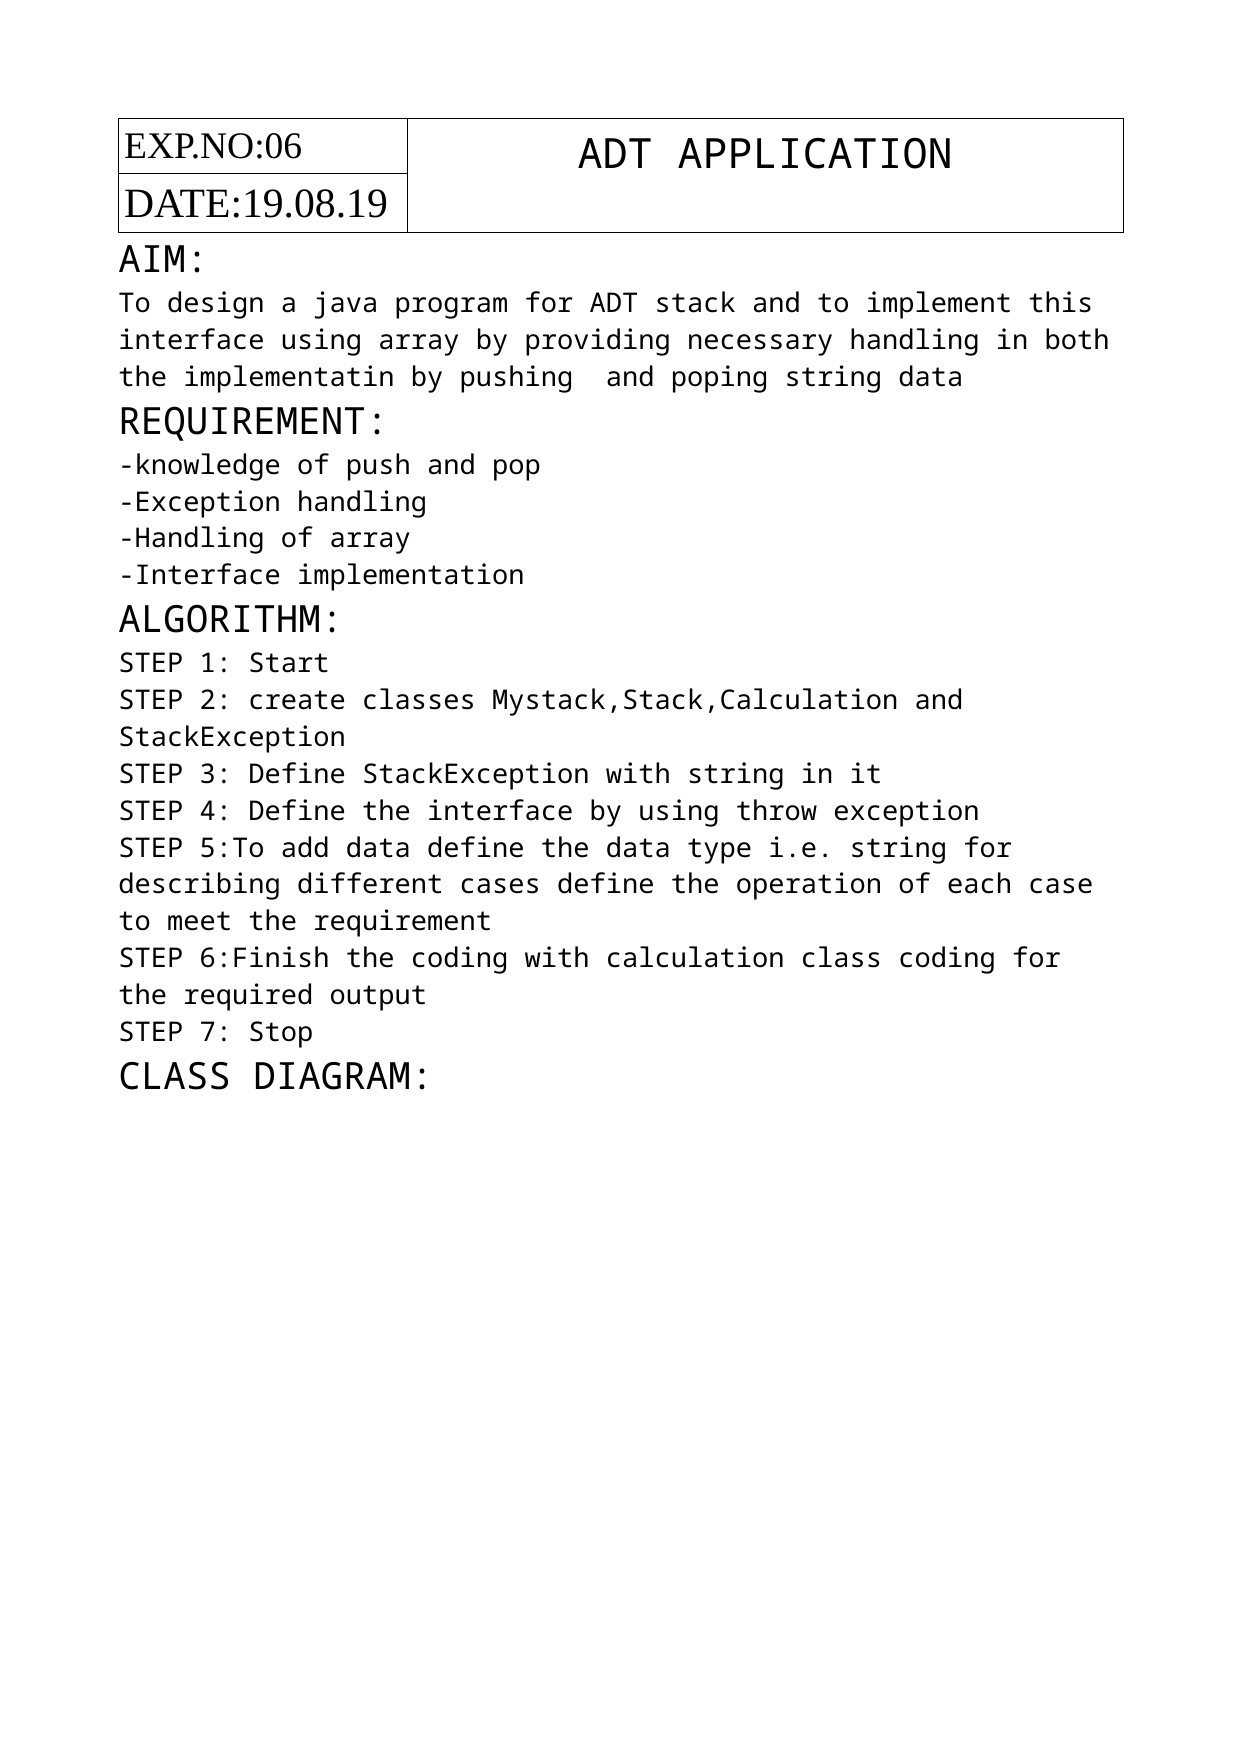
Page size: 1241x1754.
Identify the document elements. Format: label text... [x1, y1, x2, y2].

text REQUIREMENT: [118, 394, 1122, 445]
text -knowledge of push and pop [118, 445, 1122, 482]
text STEP 1: Start [118, 644, 1122, 681]
text STEP 3: Define StackException with string in it [118, 754, 1122, 791]
table_header ADT APPLICATION [408, 119, 1123, 232]
text -Exception handling [118, 482, 1122, 519]
text STEP 7: Stop [118, 1012, 1122, 1049]
text To design a java program for ADT stack and to implement this interface using array by providing necessary handling in both the implementatin by pushing and poping string data [118, 283, 1122, 394]
text -Interface implementation [118, 556, 1122, 593]
table_header EXP.NO:06 [119, 119, 407, 173]
text STEP 5:To add data define the data type i.e. string for describing different cases define the operation of each case to meet the requirement [118, 828, 1122, 939]
text ALGORITHM: [118, 593, 1122, 644]
table_cell DATE:19.08.19 [119, 174, 407, 232]
text -Handling of array [118, 519, 1122, 556]
text STEP 2: create classes Mystack,Stack,Calculation and StackException [118, 681, 1122, 754]
text STEP 6:Finish the coding with calculation class coding for the required output [118, 939, 1122, 1012]
text STEP 4: Define the interface by using throw exception [118, 791, 1122, 828]
text CLASS DIAGRAM: [118, 1049, 1122, 1100]
text AIM: [118, 233, 1122, 283]
